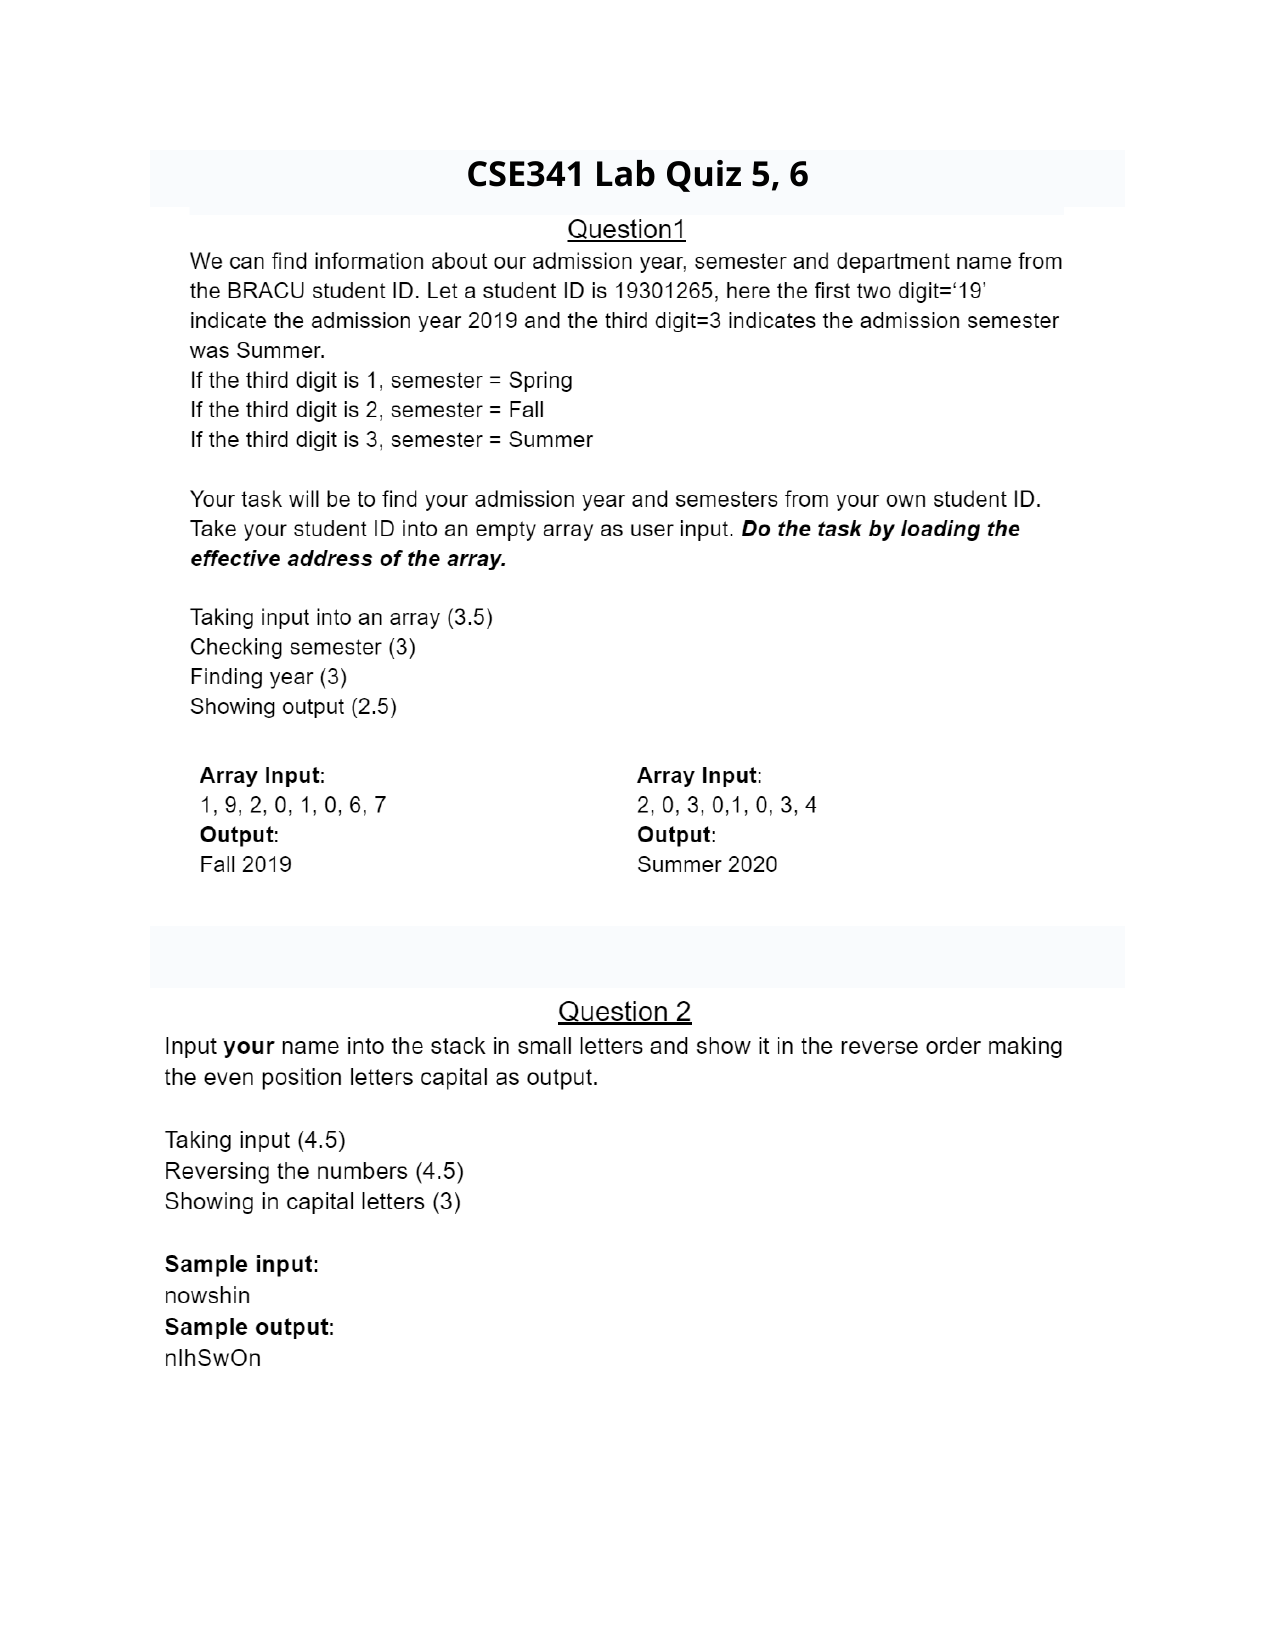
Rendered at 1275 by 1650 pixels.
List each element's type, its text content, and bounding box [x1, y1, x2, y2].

picture [150, 988, 1125, 1387]
picture [150, 207, 1125, 926]
text CSE341 Lab Quiz 5, 6 [150, 150, 1125, 197]
